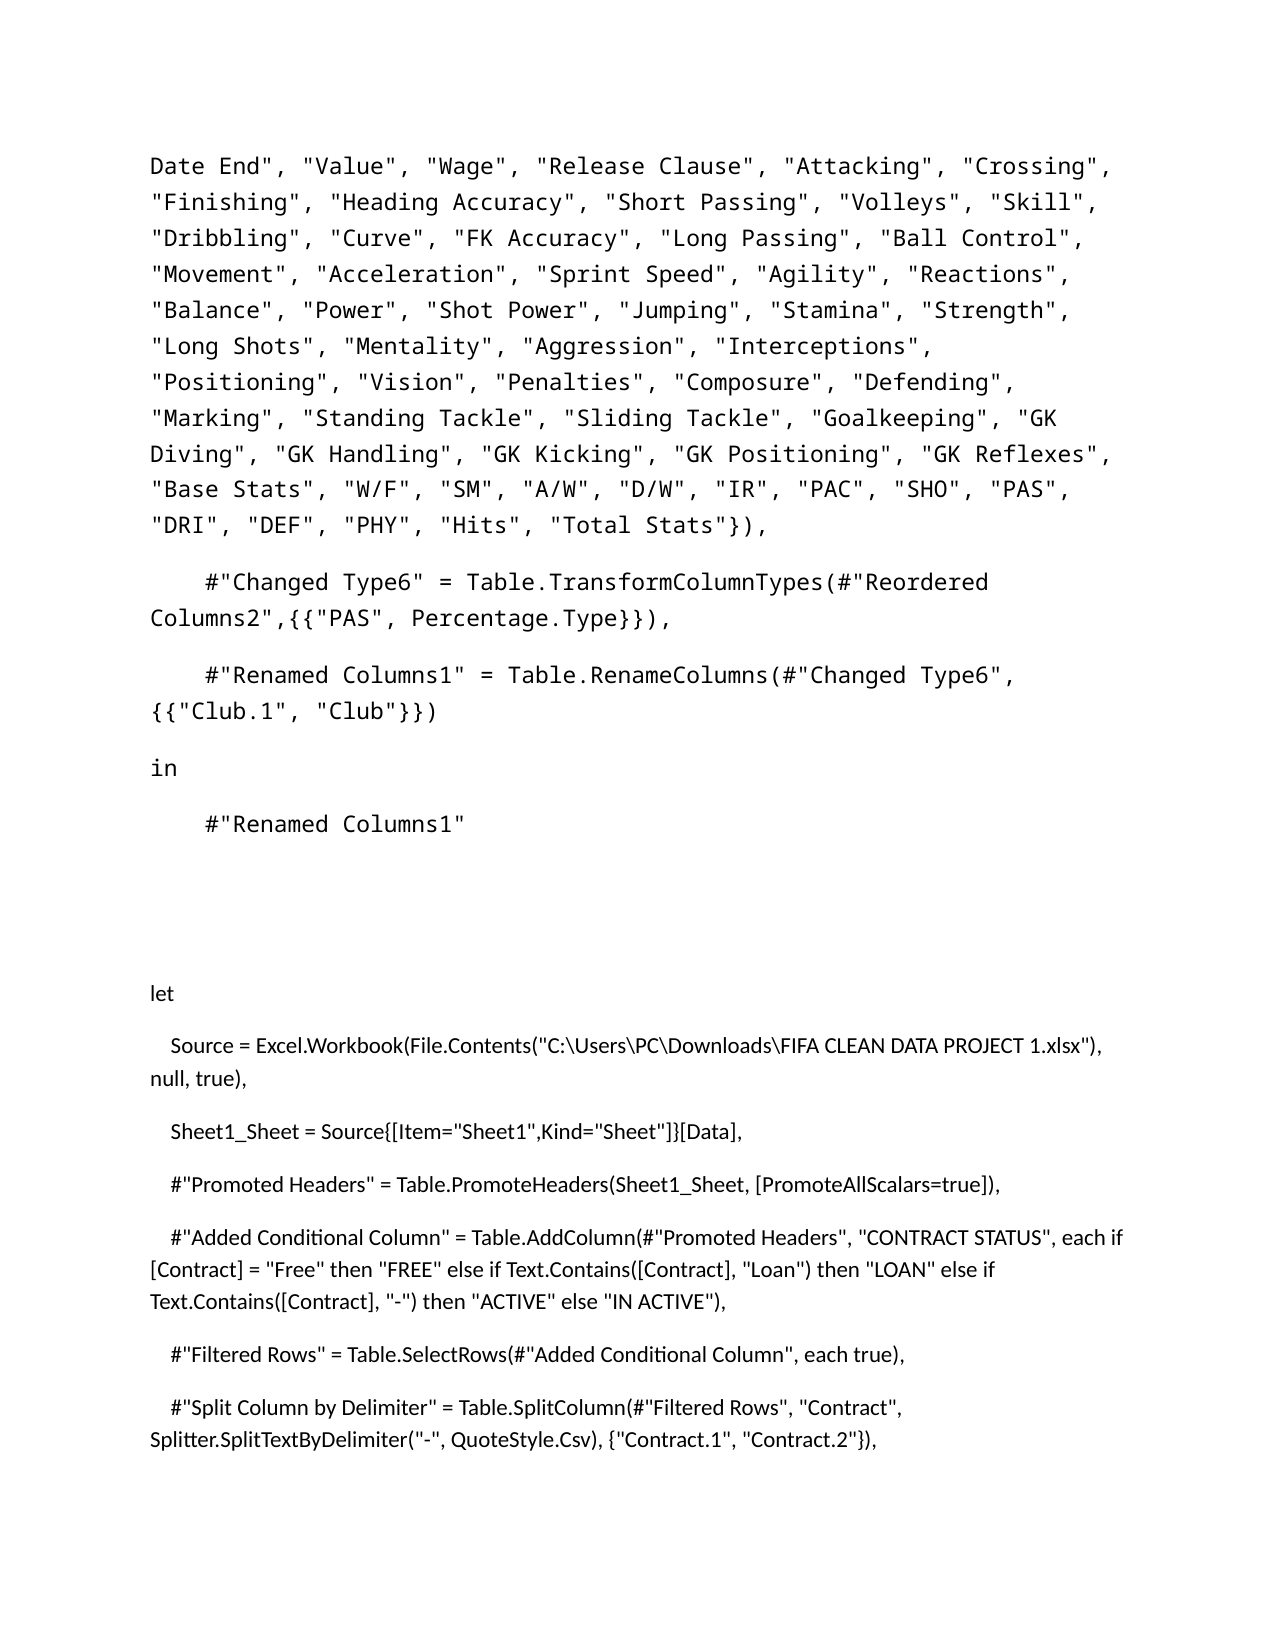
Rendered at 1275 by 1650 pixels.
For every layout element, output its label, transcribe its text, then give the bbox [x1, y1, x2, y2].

text #"Split Column by Delimiter" = Table.SplitColumn(#"Filtered Rows", "Contract", Splitter.SplitTextByDelimiter("-", QuoteStyle.Csv), {"Contract.1", "Contract.2"}), [150, 1393, 1125, 1453]
text let [150, 979, 1125, 1007]
text #"Filtered Rows" = Table.SelectRows(#"Added Conditional Column", each true), [150, 1340, 1125, 1368]
text #"Renamed Columns1" = Table.RenameColumns(#"Changed Type6",{{"Club.1", "Club"}}) [150, 659, 1125, 726]
text Date End", "Value", "Wage", "Release Clause", "Attacking", "Crossing", "Finishing", "Heading Accuracy", "Short Passing", "Volleys", "Skill", "Dribbling", "Curve", "FK Accuracy", "Long Passing", "Ball Control", "Movement", "Acceleration", "Sprint Speed", "Agility", "Reactions", "Balance", "Power", "Shot Power", "Jumping", "Stamina", "Strength", "Long Shots", "Mentality", "Aggression", "Interceptions", "Positioning", "Vision", "Penalties", "Composure", "Defending", "Marking", "Standing Tackle", "Sliding Tackle", "Goalkeeping", "GK Diving", "GK Handling", "GK Kicking", "GK Positioning", "GK Reflexes", "Base Stats", "W/F", "SM", "A/W", "D/W", "IR", "PAC", "SHO", "PAS", "DRI", "DEF", "PHY", "Hits", "Total Stats"}), [150, 150, 1125, 541]
text #"Changed Type6" = Table.TransformColumnTypes(#"Reordered Columns2",{{"PAS", Percentage.Type}}), [150, 566, 1125, 633]
text Source = Excel.Workbook(File.Contents("C:\Users\PC\Downloads\FIFA CLEAN DATA PROJECT 1.xlsx"), null, true), [150, 1032, 1125, 1092]
text in [150, 752, 1125, 783]
text #"Renamed Columns1" [150, 808, 1125, 839]
text Sheet1_Sheet = Source{[Item="Sheet1",Kind="Sheet"]}[Data], [150, 1117, 1125, 1145]
text #"Added Conditional Column" = Table.AddColumn(#"Promoted Headers", "CONTRACT STATUS", each if [Contract] = "Free" then "FREE" else if Text.Contains([Contract], "Loan") then "LOAN" else if Text.Contains([Contract], "-") then "ACTIVE" else "IN ACTIVE"), [150, 1223, 1125, 1315]
text #"Promoted Headers" = Table.PromoteHeaders(Sheet1_Sheet, [PromoteAllScalars=true]), [150, 1170, 1125, 1198]
